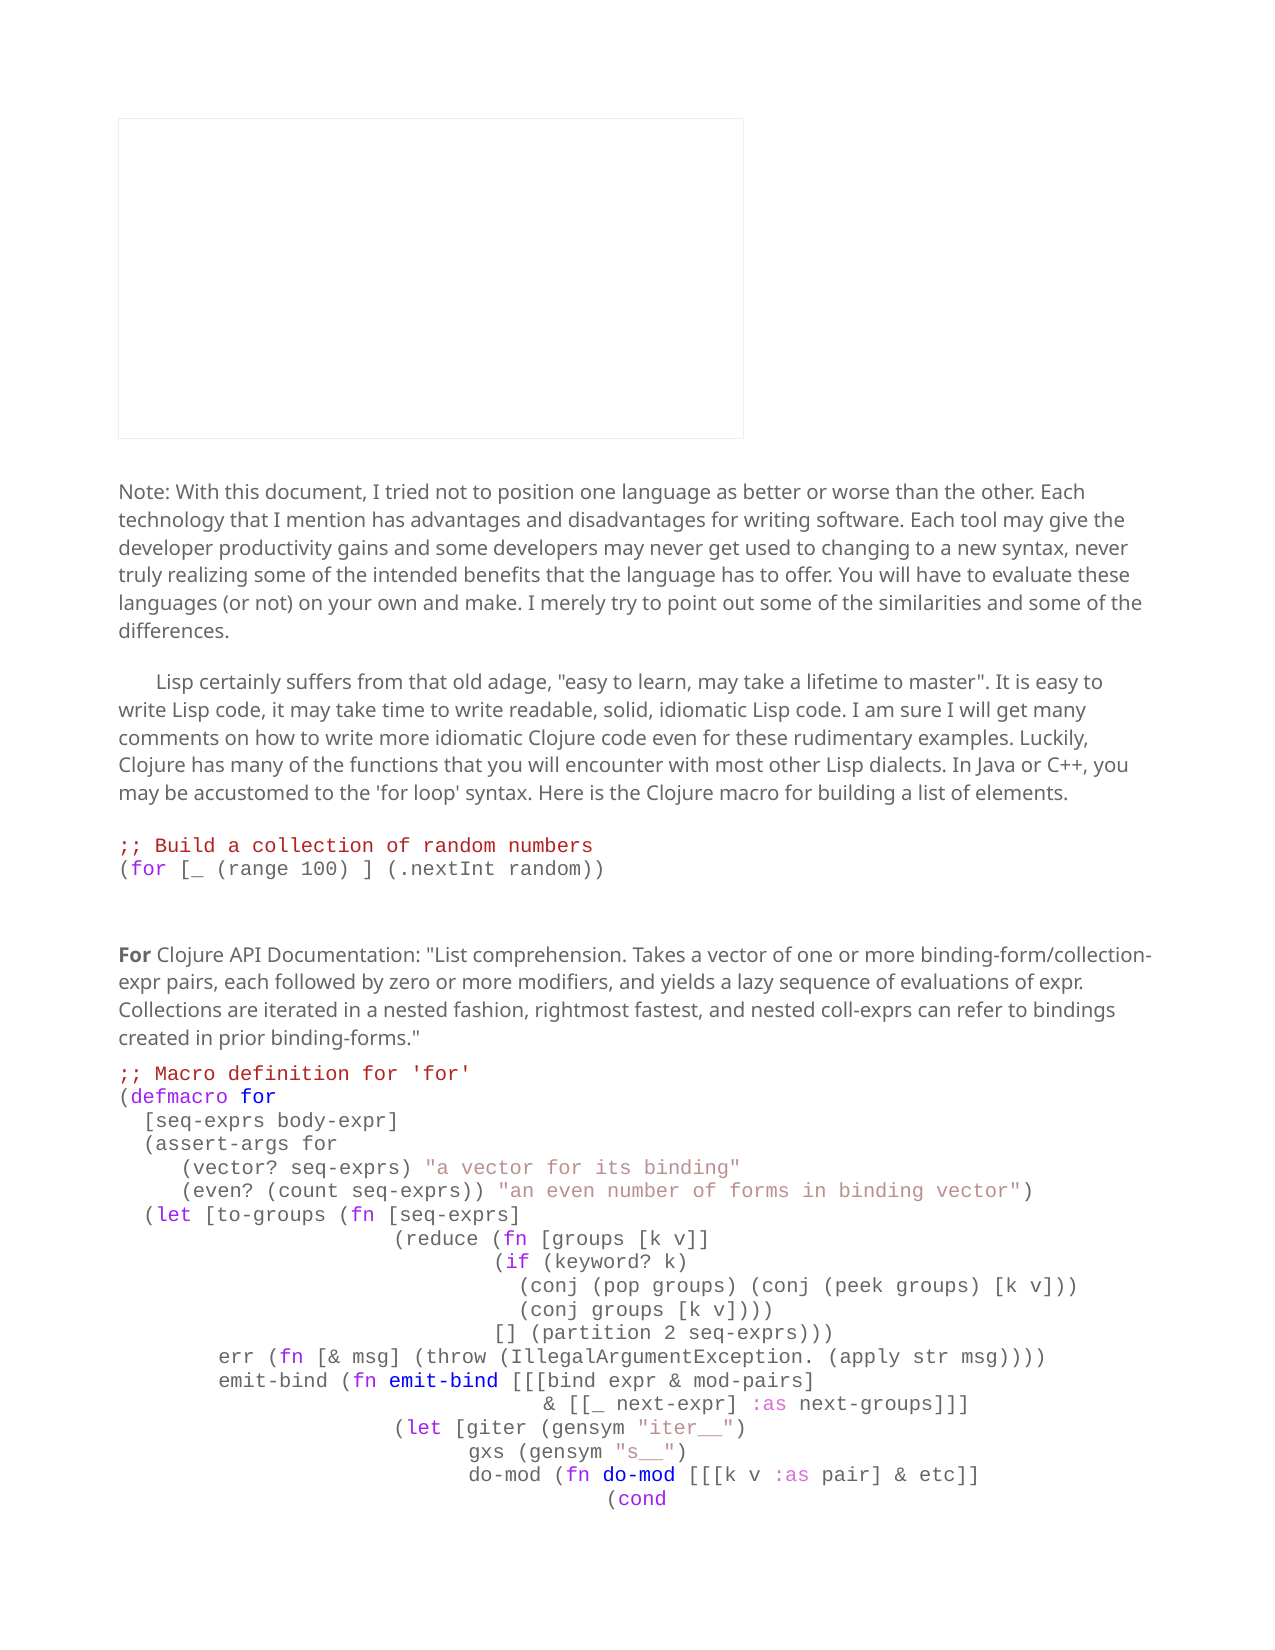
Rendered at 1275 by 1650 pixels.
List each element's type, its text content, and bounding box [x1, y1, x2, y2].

text ;; Macro definition for 'for' [118, 1063, 1157, 1087]
text (for [_ (range 100) ] (.nextInt random)) [118, 859, 1157, 882]
text (reduce (fn [groups [k v]] [118, 1228, 1157, 1251]
text (assert-args for [118, 1133, 1157, 1157]
text (conj (pop groups) (conj (peek groups) [k v])) [118, 1275, 1157, 1299]
text err (fn [& msg] (throw (IllegalArgumentException. (apply str msg)))) [118, 1346, 1157, 1370]
text (if (keyword? k) [118, 1251, 1157, 1275]
text gxs (gensym "s__") [118, 1441, 1157, 1464]
text Note: With this document, I tried not to position one language as better or worse than the other. Each technology that I mention has advantages and disadvantages for writing software. Each tool may give the developer productivity gains and some developers may never get used to changing to a new syntax, never truly realizing some of the intended benefits that the language has to offer. You will have to evaluate these languages (or not) on your own and make. I merely try to point out some of the similarities and some of the differences. Lisp certainly suffers from that old adage, "easy to learn, may take a lifetime to master". It is easy to write Lisp code, it may take time to write readable, solid, idiomatic Lisp code. I am sure I will get many comments on how to write more idiomatic Clojure code even for these rudimentary examples. Luckily, Clojure has many of the functions that you will encounter with most other Lisp dialects. In Java or C++, you may be accustomed to the 'for loop' syntax. Here is the Clojure macro for building a list of elements. [118, 118, 1157, 806]
text For Clojure API Documentation: "List comprehension. Takes a vector of one or more binding-form/collection-expr pairs, each followed by zero or more modifiers, and yields a lazy sequence of evaluations of expr. Collections are iterated in a nested fashion, rightmost fastest, and nested coll-exprs can refer to bindings created in prior binding-forms." [118, 911, 1157, 1051]
text (conj groups [k v]))) [118, 1299, 1157, 1322]
text emit-bind (fn emit-bind [[[bind expr & mod-pairs] [118, 1370, 1157, 1393]
text (vector? seq-exprs) "a vector for its binding" [118, 1157, 1157, 1181]
text do-mod (fn do-mod [[[k v :as pair] & etc]] [118, 1464, 1157, 1488]
text (let [giter (gensym "iter__") [118, 1417, 1157, 1441]
text & [[_ next-expr] :as next-groups]]] [118, 1393, 1157, 1417]
text [] (partition 2 seq-exprs))) [118, 1322, 1157, 1346]
text (even? (count seq-exprs)) "an even number of forms in binding vector") [118, 1181, 1157, 1204]
text [seq-exprs body-expr] [118, 1109, 1157, 1133]
text (defmacro for [118, 1087, 1157, 1109]
text (let [to-groups (fn [seq-exprs] [118, 1204, 1157, 1228]
text (cond [118, 1488, 1157, 1512]
text ;; Build a collection of random numbers [118, 836, 1157, 859]
